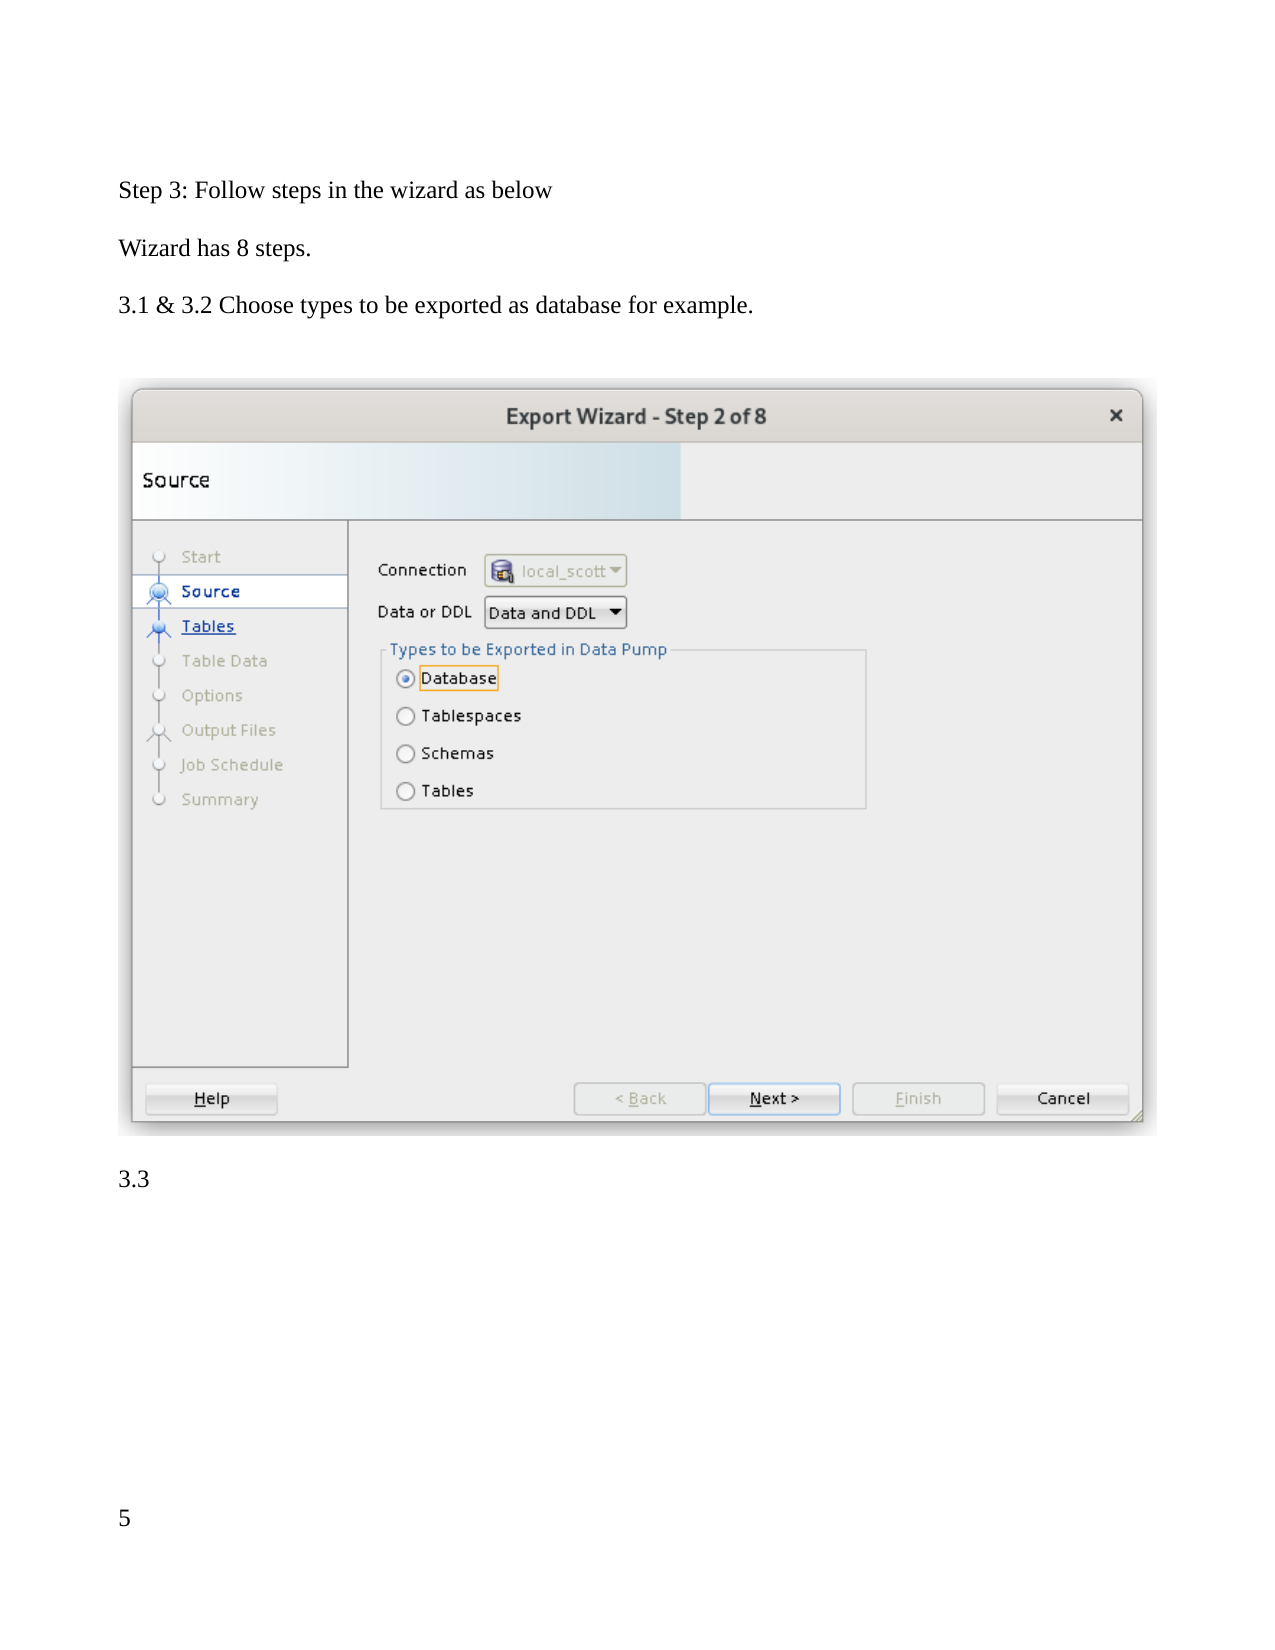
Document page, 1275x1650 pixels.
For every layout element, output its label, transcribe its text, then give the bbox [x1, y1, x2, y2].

text Step 3: Follow steps in the wizard as below [118, 176, 1157, 204]
text 3.3 [118, 1164, 1157, 1193]
text Wizard has 8 steps. [118, 233, 1157, 262]
text 3.1 & 3.2 Choose types to be exported as database for example. [118, 291, 1157, 319]
picture [118, 378, 1157, 1136]
